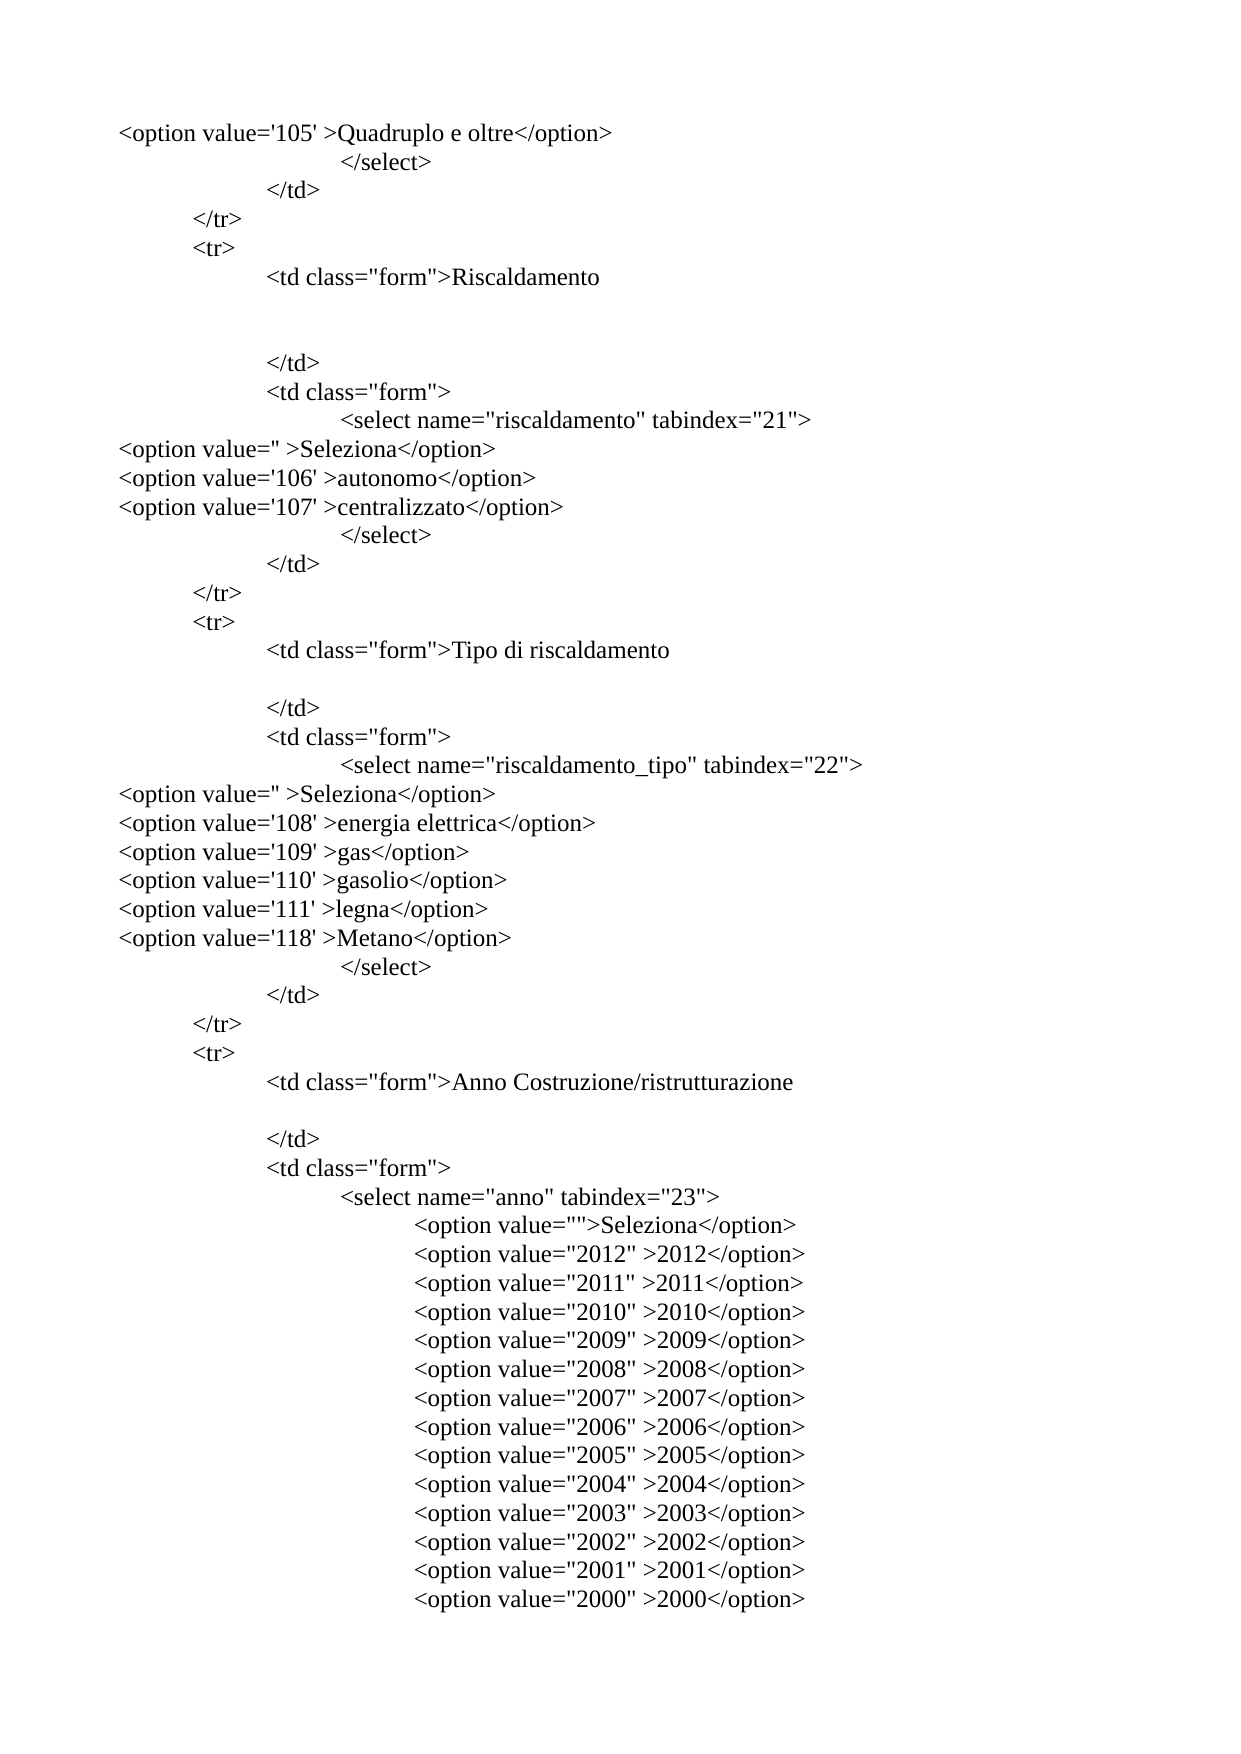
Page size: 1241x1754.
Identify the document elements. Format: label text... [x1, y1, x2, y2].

text <option value='105' >Quadruplo e oltre</option> </select> </td> </tr> <tr> <td class="form">Riscaldamento </td> <td class="form"> <select name="riscaldamento" tabindex="21"> <option value='' >Seleziona</option> <option value='106' >autonomo</option> <option value='107' >centralizzato</option> </select> </td> </tr> <tr> <td class="form">Tipo di riscaldamento </td> <td class="form"> <select name="riscaldamento_tipo" tabindex="22"> <option value='' >Seleziona</option> <option value='108' >energia elettrica</option> <option value='109' >gas</option> <option value='110' >gasolio</option> <option value='111' >legna</option> <option value='118' >Metano</option> </select> </td> </tr> <tr> <td class="form">Anno Costruzione/ristrutturazione </td> <td class="form"> <select name="anno" tabindex="23"> <option value="">Seleziona</option> <option value="2012" >2012</option> <option value="2011" >2011</option> <option value="2010" >2010</option> <option value="2009" >2009</option> <option value="2008" >2008</option> <option value="2007" >2007</option> <option value="2006" >2006</option> <option value="2005" >2005</option> <option value="2004" >2004</option> <option value="2003" >2003</option> <option value="2002" >2002</option> <option value="2001" >2001</option> <option value="2000" >2000</option> [118, 118, 1122, 1613]
